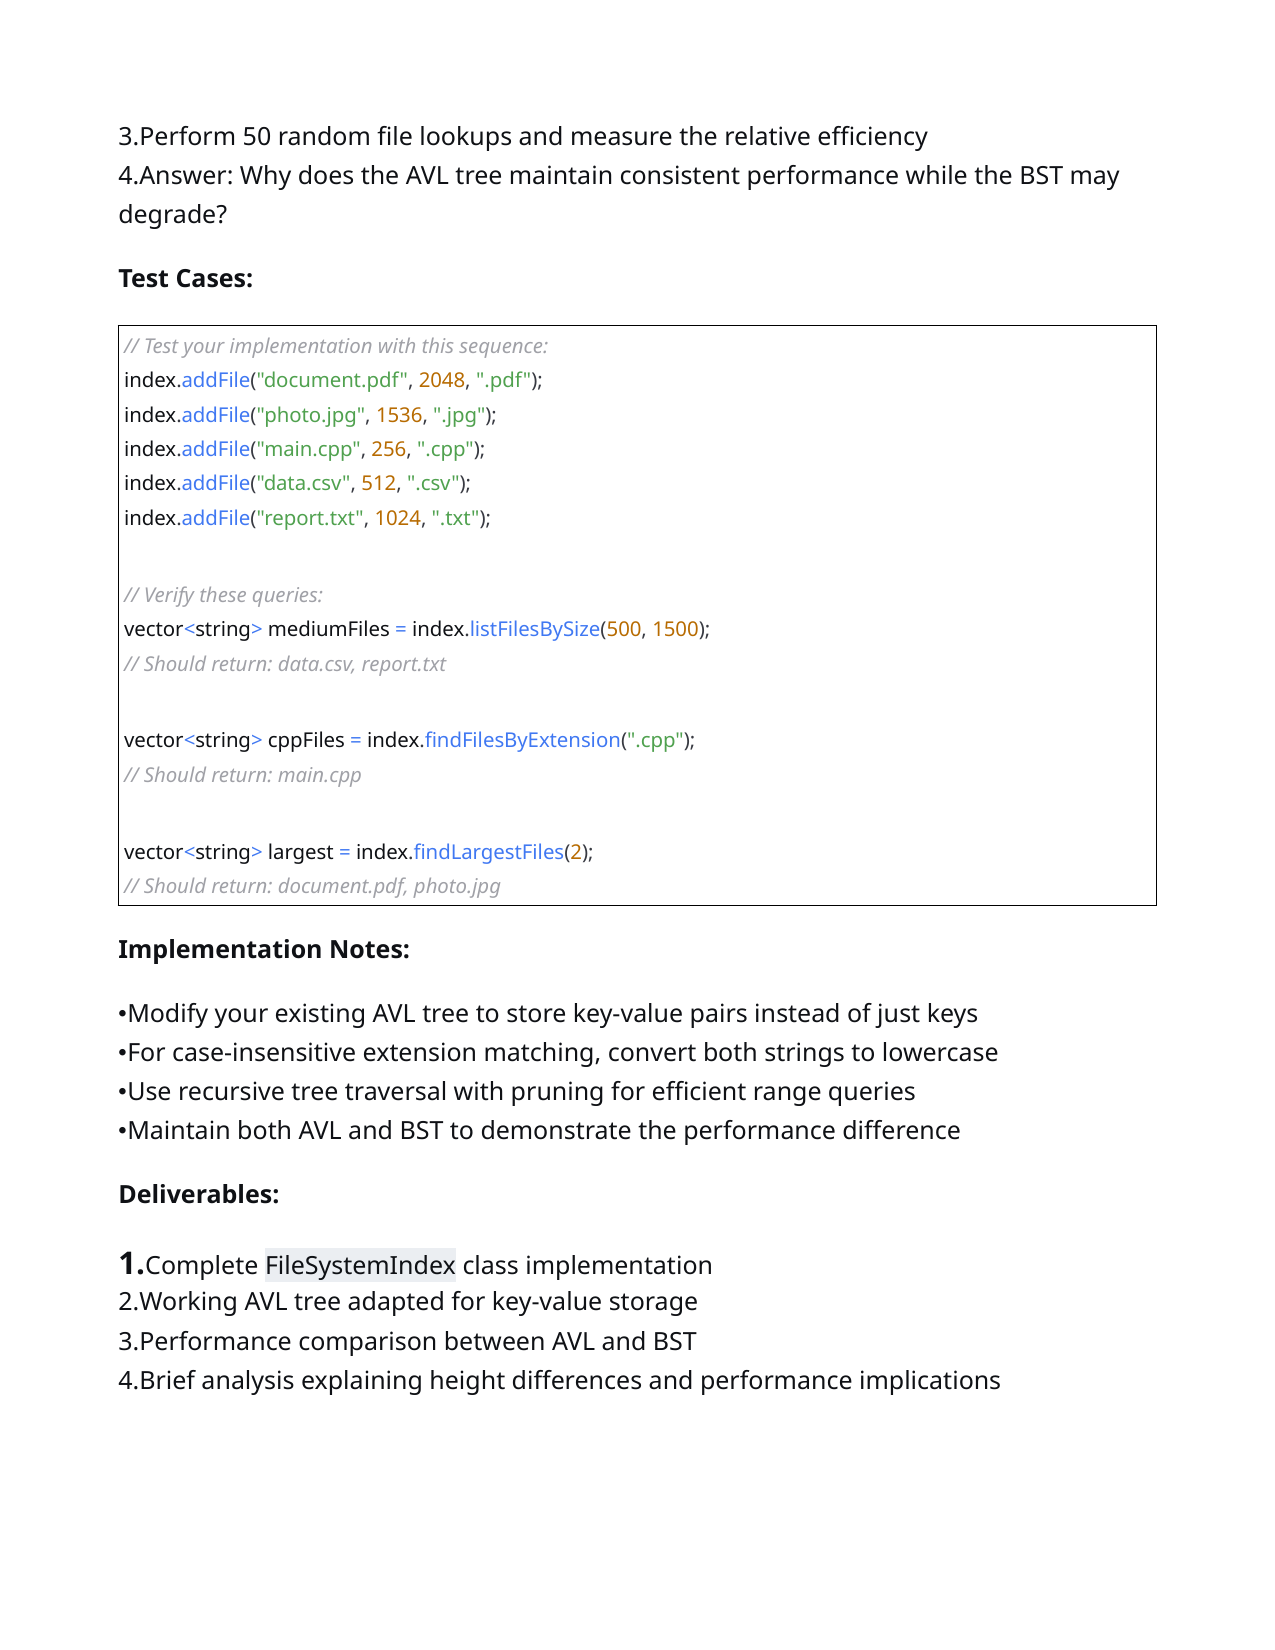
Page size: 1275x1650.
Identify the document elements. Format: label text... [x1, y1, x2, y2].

list Working AVL tree adapted for key-value storage [118, 1284, 1157, 1318]
list Performance comparison between AVL and BST [118, 1323, 1157, 1357]
text Implementation Notes: [118, 931, 1157, 965]
text Deliverables: [118, 1177, 1157, 1211]
list Use recursive tree traversal with pruning for efficient range queries [118, 1074, 1157, 1108]
list Perform 50 random file lookups and measure the relative efficiency [118, 118, 1157, 152]
list Modify your existing AVL tree to store key-value pairs instead of just keys [118, 996, 1157, 1029]
table_header // Test your implementation with this sequence: index.addFile("document.pdf", 2048, ".pdf"); index.addFile("photo.jpg", 1536, ".jpg"); index.addFile("main.cpp", 256, ".cpp"); index.addFile("data.csv", 512, ".csv"); index.addFile("report.txt", 1024, ".txt"); // Verify these queries: vector<string> mediumFiles = index.listFilesBySize(500, 1500); // Should return: data.csv, report.txt vector<string> cppFiles = index.findFilesByExtension(".cpp"); // Should return: main.cpp vector<string> largest = index.findLargestFiles(2); // Should return: document.pdf, photo.jpg [119, 326, 1156, 905]
list Brief analysis explaining height differences and performance implications [118, 1362, 1157, 1396]
list For case-insensitive extension matching, convert both strings to lowercase [118, 1035, 1157, 1069]
list Complete FileSystemIndex class implementation [118, 1241, 1157, 1284]
text Test Cases: [118, 261, 1157, 295]
list Maintain both AVL and BST to demonstrate the performance difference [118, 1113, 1157, 1147]
list Answer: Why does the AVL tree maintain consistent performance while the BST may degrade? [118, 157, 1157, 231]
